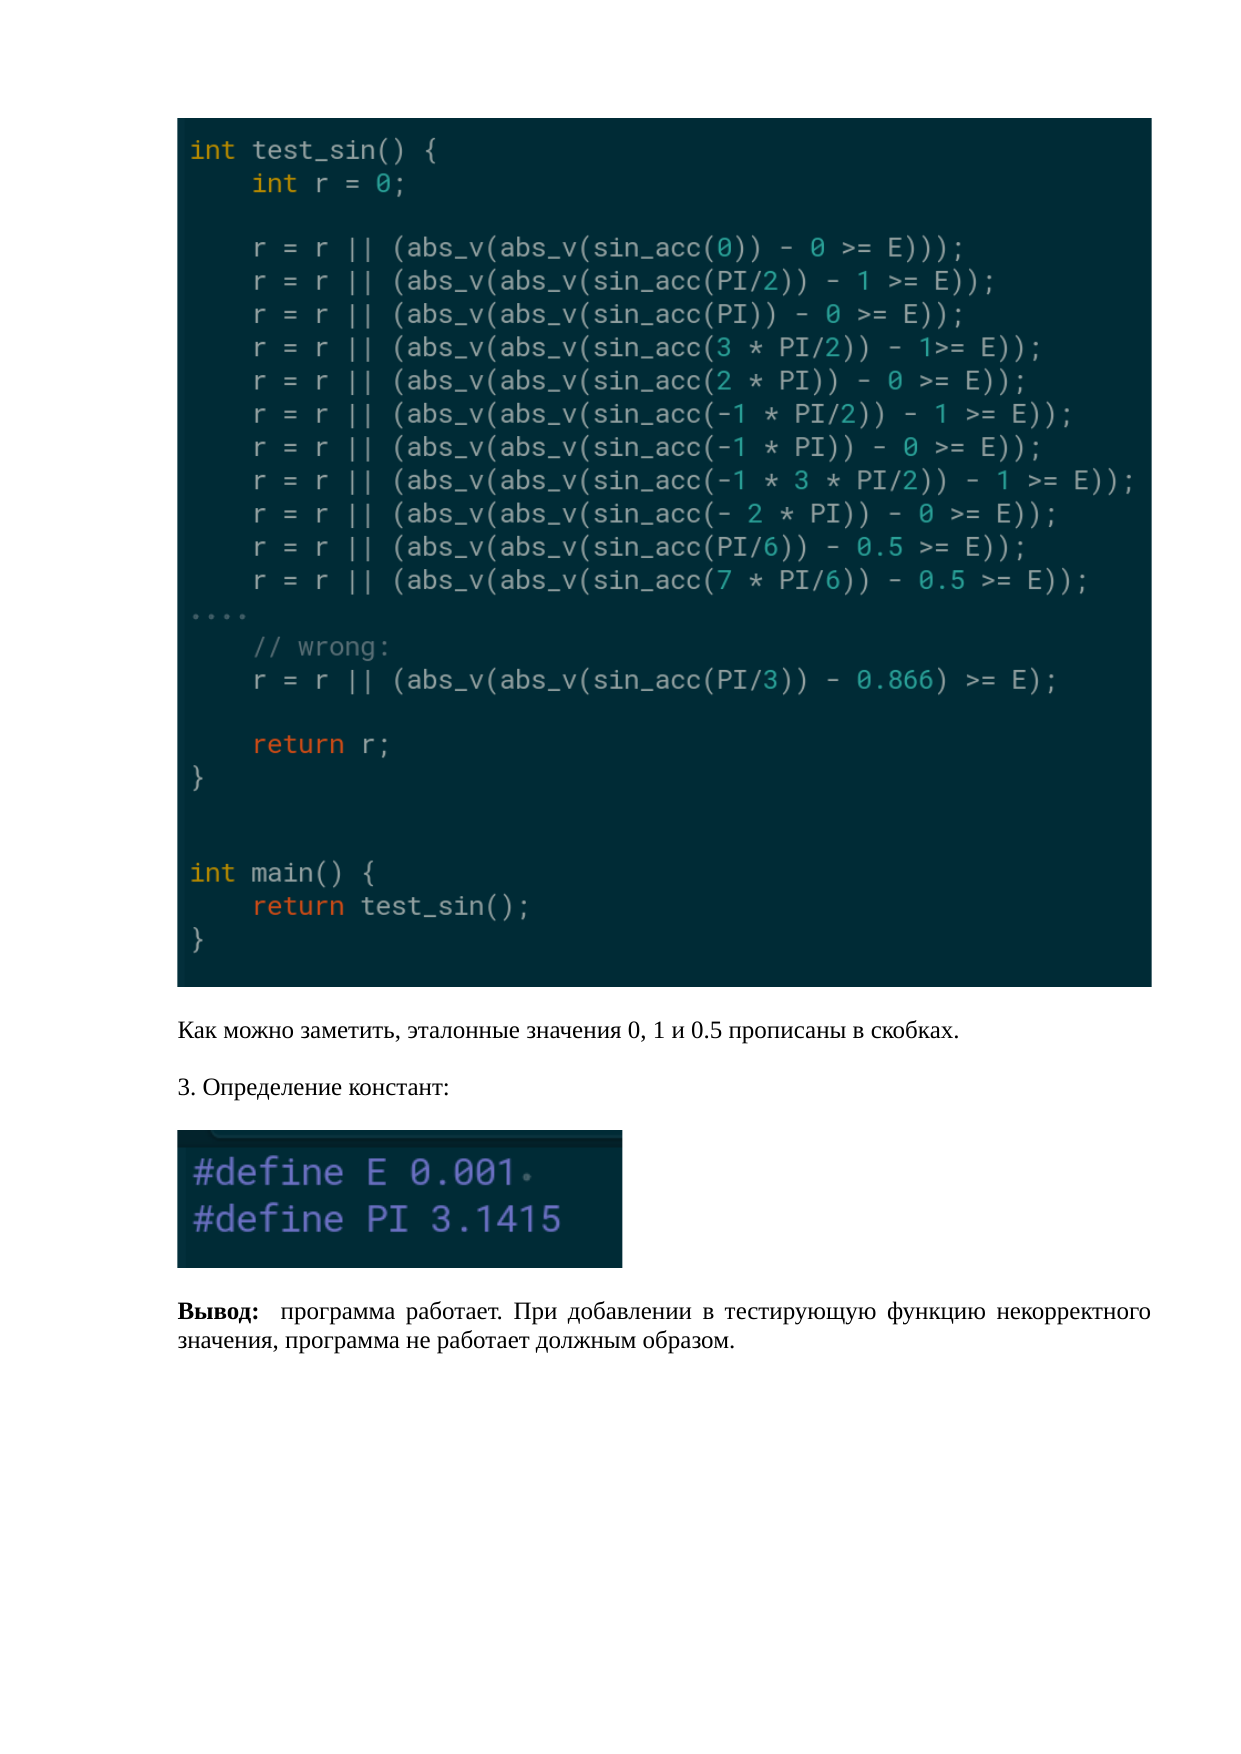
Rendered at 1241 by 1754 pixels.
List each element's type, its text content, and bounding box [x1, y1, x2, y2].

picture [489, 302, 495, 328]
picture [425, 470, 436, 489]
picture [317, 901, 327, 914]
picture [657, 442, 668, 456]
picture [523, 1173, 531, 1181]
picture [672, 442, 684, 456]
picture [797, 404, 809, 422]
picture [377, 901, 389, 914]
picture [411, 1159, 429, 1185]
picture [502, 342, 513, 356]
picture [256, 342, 265, 356]
picture [1063, 569, 1069, 594]
picture [611, 376, 623, 389]
picture [256, 409, 265, 422]
picture [1001, 336, 1007, 361]
picture [967, 537, 979, 555]
picture [470, 509, 482, 522]
picture [859, 271, 867, 289]
picture [1014, 404, 1025, 422]
picture [672, 509, 684, 522]
picture [318, 442, 327, 455]
picture [582, 402, 588, 428]
picture [318, 178, 327, 192]
picture [318, 276, 327, 289]
picture [1032, 402, 1038, 428]
picture [489, 469, 495, 494]
picture [799, 668, 805, 694]
picture [193, 1206, 214, 1231]
picture [285, 145, 296, 158]
picture [889, 371, 901, 389]
picture [687, 376, 699, 389]
picture [1014, 670, 1025, 688]
picture [502, 442, 513, 456]
picture [222, 864, 234, 881]
picture [425, 337, 436, 356]
picture [502, 475, 513, 489]
picture [518, 270, 529, 289]
picture [254, 174, 266, 192]
picture [687, 575, 699, 589]
picture [456, 897, 467, 914]
picture [719, 670, 732, 688]
picture [874, 471, 885, 489]
picture [396, 302, 402, 328]
picture [324, 1212, 342, 1231]
picture [657, 409, 668, 422]
picture [766, 441, 777, 453]
picture [595, 309, 606, 323]
picture [827, 338, 839, 356]
picture [470, 475, 482, 489]
picture [657, 376, 668, 389]
picture [563, 276, 575, 289]
picture [394, 901, 405, 914]
picture [256, 475, 265, 489]
picture [396, 402, 402, 428]
picture [476, 1159, 494, 1185]
picture [768, 303, 774, 328]
picture [799, 269, 805, 295]
picture [216, 1204, 234, 1231]
picture [489, 535, 495, 561]
picture [440, 901, 451, 914]
picture [781, 338, 794, 356]
picture [921, 542, 932, 552]
picture [489, 894, 495, 920]
picture [657, 575, 668, 589]
picture [706, 569, 712, 594]
picture [811, 238, 823, 256]
picture [611, 509, 623, 522]
picture [256, 309, 265, 322]
picture [347, 141, 359, 158]
picture [719, 537, 732, 555]
picture [318, 342, 327, 356]
picture [518, 536, 529, 555]
picture [687, 475, 699, 489]
picture [921, 376, 932, 386]
picture [365, 861, 372, 886]
picture [672, 376, 684, 389]
picture [300, 868, 312, 881]
picture [1047, 569, 1054, 594]
picture [611, 571, 622, 589]
picture [735, 305, 746, 323]
picture [920, 670, 932, 688]
picture [753, 303, 759, 328]
picture [737, 236, 743, 262]
picture [440, 575, 451, 589]
picture [470, 376, 482, 389]
picture [626, 575, 637, 589]
picture [718, 338, 730, 356]
picture [489, 668, 495, 694]
picture [304, 1212, 320, 1231]
picture [939, 303, 945, 328]
picture [300, 901, 312, 914]
picture [687, 409, 699, 422]
picture [595, 376, 606, 389]
picture [954, 269, 961, 295]
picture [489, 336, 495, 361]
picture [518, 337, 529, 356]
picture [216, 1157, 234, 1185]
picture [672, 475, 684, 489]
picture [706, 236, 712, 262]
picture [797, 571, 808, 589]
picture [256, 542, 265, 555]
picture [595, 442, 606, 456]
picture [304, 1165, 320, 1185]
picture [318, 509, 327, 522]
picture [1109, 469, 1116, 494]
picture [425, 536, 436, 555]
picture [533, 475, 544, 489]
picture [858, 537, 870, 555]
picture [409, 243, 420, 256]
picture [300, 739, 312, 753]
picture [843, 243, 854, 253]
picture [626, 243, 637, 256]
picture [533, 276, 544, 289]
picture [470, 442, 482, 455]
picture [268, 901, 281, 914]
picture [890, 238, 901, 256]
picture [362, 145, 374, 158]
picture [533, 342, 544, 356]
picture [687, 509, 699, 522]
picture [595, 276, 606, 289]
picture [533, 442, 544, 456]
picture [362, 898, 374, 914]
picture [859, 309, 870, 320]
picture [222, 142, 234, 158]
picture [611, 243, 623, 256]
picture [595, 509, 606, 522]
picture [970, 269, 976, 295]
picture [812, 438, 823, 456]
picture [396, 668, 402, 694]
picture [563, 509, 575, 522]
picture [521, 1206, 532, 1231]
picture [706, 535, 712, 561]
picture [936, 442, 948, 453]
picture [502, 376, 513, 389]
picture [318, 675, 327, 688]
picture [409, 309, 420, 323]
picture [177, 1130, 623, 1147]
picture [582, 469, 588, 494]
picture [611, 438, 622, 456]
picture [380, 138, 387, 164]
picture [582, 269, 588, 295]
picture [518, 470, 529, 489]
picture [502, 675, 513, 688]
picture [324, 1165, 342, 1185]
picture [499, 1159, 511, 1185]
picture [364, 739, 374, 753]
picture [192, 141, 204, 158]
picture [256, 509, 265, 522]
picture [861, 502, 867, 528]
picture [470, 675, 482, 688]
picture [1016, 435, 1023, 461]
picture [687, 309, 699, 323]
picture [440, 309, 451, 323]
picture [765, 537, 777, 555]
picture [858, 670, 870, 688]
picture [967, 371, 979, 389]
picture [533, 376, 544, 389]
picture [999, 471, 1006, 489]
picture [318, 309, 327, 322]
picture [735, 537, 746, 555]
picture [626, 309, 637, 322]
picture [846, 436, 852, 461]
picture [256, 575, 265, 588]
picture [751, 271, 760, 291]
picture [425, 437, 436, 456]
picture [582, 236, 588, 262]
picture [409, 409, 420, 422]
picture [253, 142, 265, 158]
picture [396, 535, 402, 561]
picture [255, 901, 265, 914]
picture [396, 568, 402, 594]
picture [440, 376, 451, 389]
picture [502, 575, 513, 589]
picture [396, 336, 402, 362]
picture [595, 542, 606, 555]
picture [440, 276, 451, 289]
picture [282, 1159, 300, 1185]
picture [797, 371, 808, 389]
picture [425, 503, 436, 522]
picture [563, 442, 575, 455]
picture [502, 309, 513, 323]
picture [193, 1159, 214, 1185]
picture [687, 442, 699, 456]
picture [470, 342, 482, 356]
picture [891, 471, 900, 491]
picture [255, 637, 264, 657]
picture [518, 570, 529, 589]
picture [518, 403, 529, 422]
picture [672, 542, 684, 555]
picture [672, 575, 684, 589]
picture [861, 402, 867, 428]
picture [657, 542, 668, 555]
picture [706, 336, 712, 361]
picture [687, 243, 699, 256]
picture [967, 409, 979, 419]
picture [595, 409, 606, 422]
picture [706, 369, 712, 395]
picture [595, 575, 606, 589]
picture [750, 375, 762, 386]
picture [626, 409, 637, 422]
picture [331, 739, 343, 753]
picture [563, 342, 575, 356]
picture [318, 642, 327, 655]
picture [718, 571, 730, 589]
picture [904, 670, 917, 688]
picture [611, 537, 623, 555]
picture [318, 861, 325, 887]
text Как можно заметить, эталонные значения 0, 1 и 0.5 прописаны в скобках. [177, 1015, 1152, 1044]
picture [1016, 502, 1023, 526]
picture [611, 338, 622, 356]
picture [471, 901, 482, 914]
picture [814, 338, 822, 358]
picture [268, 145, 281, 158]
picture [582, 535, 588, 561]
picture [409, 475, 420, 489]
picture [518, 669, 529, 688]
picture [502, 509, 513, 522]
picture [238, 1165, 255, 1185]
picture [543, 1206, 560, 1231]
picture [271, 637, 279, 657]
picture [331, 901, 343, 914]
picture [861, 336, 867, 361]
picture [706, 469, 712, 494]
picture [750, 341, 762, 352]
picture [300, 142, 311, 158]
picture [626, 475, 637, 489]
picture [454, 1159, 472, 1185]
picture [256, 675, 265, 688]
picture [440, 542, 451, 555]
picture [877, 402, 883, 428]
picture [256, 442, 265, 455]
picture [687, 542, 699, 555]
picture [706, 436, 712, 461]
picture [470, 309, 482, 322]
picture [657, 243, 668, 256]
picture [425, 304, 436, 323]
picture [595, 475, 606, 489]
picture [425, 403, 436, 422]
picture [504, 894, 511, 920]
picture [812, 504, 825, 522]
picture [1001, 436, 1007, 461]
picture [706, 402, 712, 428]
picture [268, 739, 281, 753]
picture [489, 269, 495, 295]
picture [799, 535, 805, 561]
picture [908, 236, 914, 261]
picture [781, 371, 794, 389]
picture [318, 542, 327, 555]
picture [657, 675, 668, 688]
picture [433, 1206, 449, 1231]
picture [672, 309, 684, 323]
picture [409, 542, 420, 555]
picture [797, 438, 809, 455]
picture [923, 302, 930, 328]
picture [284, 736, 296, 753]
picture [318, 409, 327, 422]
picture [582, 502, 588, 528]
picture [396, 369, 402, 395]
picture [518, 237, 529, 256]
picture [396, 435, 402, 461]
picture [533, 409, 544, 422]
picture [765, 271, 777, 289]
picture [1001, 369, 1007, 394]
picture [920, 571, 932, 589]
picture [657, 276, 668, 289]
picture [814, 571, 822, 590]
picture [750, 574, 761, 585]
picture [1032, 668, 1038, 694]
picture [719, 271, 732, 289]
picture [502, 409, 513, 422]
picture [611, 471, 622, 489]
picture [846, 569, 852, 594]
picture [595, 342, 606, 356]
picture [797, 338, 808, 356]
picture [377, 174, 389, 192]
picture [749, 504, 761, 522]
picture [582, 436, 588, 461]
picture [207, 145, 219, 158]
picture [256, 243, 265, 256]
picture [194, 928, 202, 952]
picture [626, 509, 637, 522]
picture [396, 139, 402, 164]
picture [921, 338, 929, 356]
picture [923, 236, 930, 260]
picture [784, 670, 790, 694]
picture [396, 269, 402, 295]
picture [409, 276, 420, 289]
picture [923, 469, 930, 494]
picture [489, 435, 495, 461]
picture [936, 343, 948, 353]
text Вывод: программа работает. При добавлении в тестирующую функцию некорректного значения, программа не работает должным образом. [177, 1296, 1152, 1354]
picture [890, 276, 901, 286]
picture [735, 271, 746, 289]
picture [409, 442, 420, 456]
picture [470, 243, 482, 256]
picture [657, 509, 668, 522]
picture [672, 276, 684, 289]
picture [582, 369, 588, 395]
picture [409, 575, 420, 589]
picture [425, 570, 436, 589]
picture [489, 569, 495, 594]
picture [518, 370, 529, 389]
picture [334, 861, 340, 887]
picture [626, 342, 637, 356]
picture [409, 509, 420, 522]
picture [766, 474, 777, 486]
picture [718, 238, 730, 256]
picture [396, 469, 402, 495]
picture [937, 404, 944, 422]
picture [967, 675, 979, 685]
picture [425, 237, 436, 256]
picture [626, 276, 637, 289]
picture [563, 475, 575, 489]
picture [815, 369, 821, 394]
picture [533, 243, 544, 256]
picture [611, 305, 622, 323]
picture [332, 145, 343, 158]
picture [440, 342, 451, 356]
picture [284, 898, 296, 914]
picture [396, 502, 402, 528]
picture [766, 408, 777, 419]
picture [672, 675, 684, 688]
picture [983, 575, 994, 586]
picture [735, 438, 743, 456]
picture [489, 502, 495, 528]
picture [626, 675, 637, 688]
picture [983, 338, 994, 356]
picture [905, 305, 916, 323]
picture [396, 236, 402, 262]
picture [582, 302, 588, 328]
picture [563, 376, 575, 389]
picture [719, 305, 732, 322]
picture [985, 535, 992, 561]
picture [687, 342, 699, 356]
picture [998, 504, 1010, 522]
picture [828, 504, 839, 522]
picture [890, 670, 901, 688]
picture [478, 1206, 489, 1231]
picture [269, 178, 281, 192]
picture [936, 271, 948, 289]
picture [470, 276, 482, 289]
picture [318, 243, 327, 256]
picture [1030, 476, 1041, 485]
text 3. Определение констант: [177, 1072, 1152, 1101]
picture [194, 766, 202, 790]
picture [563, 409, 575, 422]
picture [939, 236, 945, 261]
picture [784, 269, 790, 295]
picture [369, 1206, 387, 1231]
picture [829, 404, 838, 424]
picture [753, 236, 759, 261]
picture [502, 542, 513, 555]
picture [859, 471, 871, 489]
picture [751, 670, 760, 690]
picture [318, 575, 327, 588]
picture [489, 402, 495, 428]
picture [595, 675, 606, 688]
picture [563, 309, 575, 322]
picture [611, 404, 623, 422]
picture [830, 436, 836, 461]
picture [347, 642, 358, 655]
picture [440, 409, 451, 422]
picture [781, 571, 794, 589]
picture [687, 675, 699, 688]
picture [502, 276, 513, 289]
picture [427, 138, 434, 163]
picture [751, 537, 760, 557]
picture [920, 504, 932, 522]
picture [533, 542, 544, 555]
picture [282, 1212, 300, 1232]
picture [192, 863, 204, 881]
picture [440, 243, 451, 256]
picture [408, 898, 420, 914]
picture [687, 276, 699, 289]
picture [409, 342, 420, 356]
picture [706, 269, 712, 295]
picture [518, 304, 529, 323]
picture [952, 509, 963, 519]
picture [563, 575, 575, 589]
picture [238, 1212, 255, 1232]
picture [672, 342, 684, 356]
picture [1001, 535, 1007, 561]
picture [796, 471, 807, 489]
picture [706, 303, 712, 328]
picture [1016, 336, 1023, 361]
picture [827, 571, 839, 589]
picture [518, 437, 529, 456]
picture [657, 342, 668, 356]
picture [260, 1202, 278, 1231]
picture [533, 309, 544, 323]
picture [440, 442, 451, 456]
picture [985, 369, 992, 393]
picture [952, 571, 964, 589]
picture [207, 868, 219, 881]
picture [518, 503, 529, 522]
picture [284, 175, 296, 192]
picture [440, 509, 451, 522]
picture [939, 668, 945, 694]
picture [830, 369, 836, 395]
picture [657, 309, 668, 323]
picture [425, 370, 436, 389]
picture [672, 409, 684, 422]
picture [440, 475, 451, 489]
picture [672, 243, 684, 256]
picture [904, 438, 917, 456]
picture [657, 475, 668, 489]
picture [409, 376, 420, 389]
picture [718, 371, 730, 389]
picture [502, 243, 513, 256]
picture [255, 739, 265, 753]
picture [846, 336, 852, 361]
picture [904, 471, 916, 489]
picture [409, 675, 420, 688]
picture [1029, 571, 1041, 589]
picture [939, 469, 945, 494]
picture [582, 668, 588, 694]
picture [983, 438, 994, 456]
picture [626, 376, 637, 389]
picture [784, 537, 790, 561]
picture [498, 1206, 517, 1231]
picture [256, 376, 265, 389]
picture [470, 409, 482, 422]
picture [595, 243, 606, 256]
picture [330, 642, 343, 655]
picture [470, 575, 482, 589]
picture [781, 508, 793, 519]
picture [735, 670, 746, 688]
picture [533, 509, 544, 522]
picture [362, 642, 374, 661]
picture [735, 471, 743, 489]
picture [1094, 469, 1100, 494]
picture [318, 475, 327, 489]
picture [626, 542, 637, 555]
picture [391, 1206, 407, 1232]
picture [533, 675, 544, 688]
picture [269, 868, 281, 881]
picture [299, 642, 313, 655]
picture [611, 670, 623, 688]
picture [285, 868, 297, 881]
picture [253, 868, 266, 881]
picture [626, 442, 637, 456]
picture [842, 404, 854, 422]
picture [582, 336, 588, 361]
picture [489, 236, 495, 262]
picture [611, 271, 623, 289]
picture [812, 404, 823, 422]
picture [470, 542, 482, 555]
picture [1032, 502, 1038, 527]
picture [861, 569, 867, 594]
picture [318, 376, 327, 389]
picture [1076, 471, 1087, 489]
picture [1047, 402, 1054, 428]
picture [369, 1159, 385, 1185]
picture [582, 569, 588, 594]
picture [765, 670, 776, 688]
picture [706, 668, 712, 694]
picture [735, 404, 743, 422]
picture [256, 276, 265, 289]
picture [260, 1156, 278, 1185]
picture [706, 502, 712, 528]
picture [890, 537, 902, 555]
picture [828, 474, 839, 486]
picture [564, 243, 575, 256]
picture [317, 739, 327, 753]
picture [563, 675, 575, 688]
picture [489, 369, 495, 395]
picture [846, 502, 852, 527]
picture [827, 305, 839, 323]
picture [563, 542, 575, 555]
picture [425, 270, 436, 289]
picture [533, 575, 544, 589]
picture [440, 675, 451, 688]
picture [425, 669, 436, 688]
